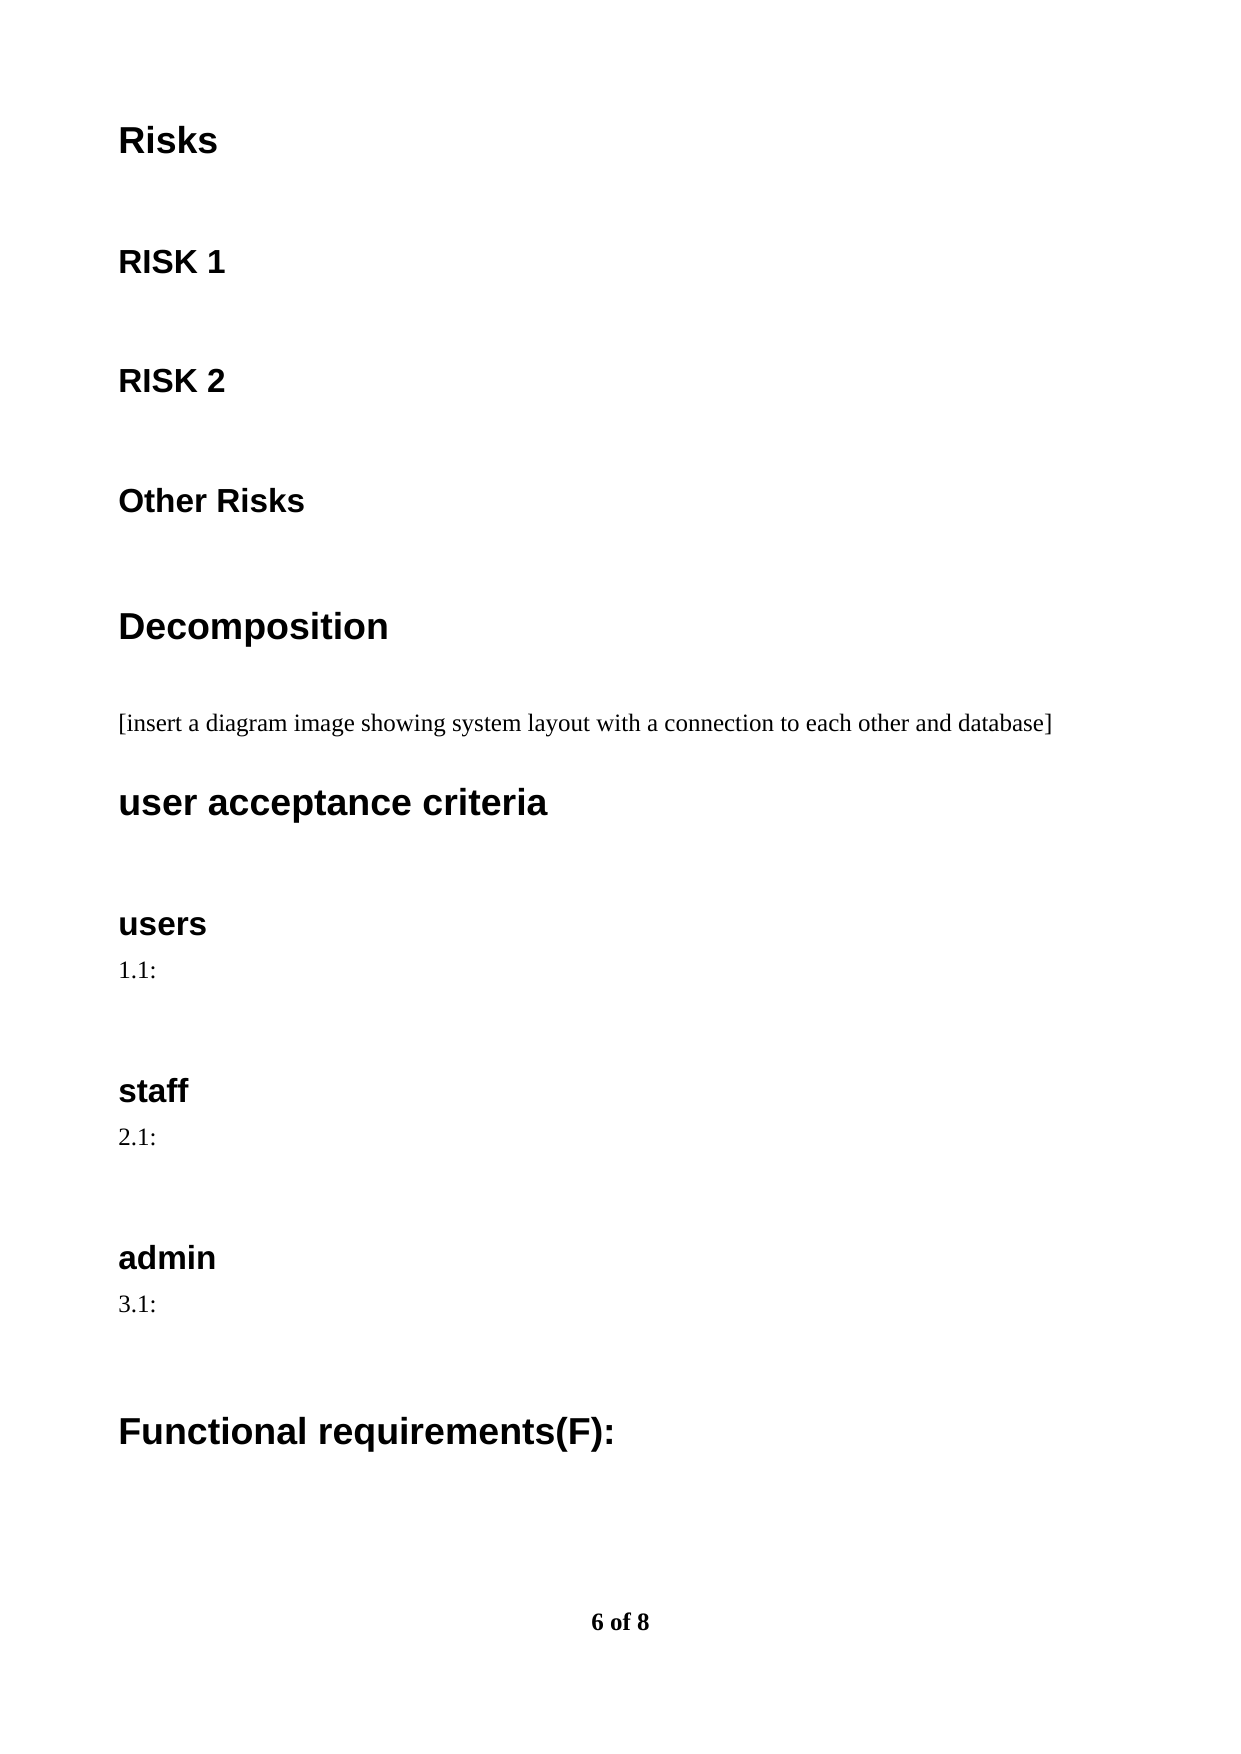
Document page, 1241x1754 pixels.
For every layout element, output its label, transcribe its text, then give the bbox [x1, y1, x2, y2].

subtitle Risks [118, 118, 1122, 161]
subtitle staff [118, 1071, 1122, 1110]
subtitle Functional requirements(F): [118, 1409, 1122, 1453]
subtitle Other Risks [118, 481, 1122, 519]
subtitle RISK 2 [118, 362, 1122, 400]
text 3.1: [118, 1289, 1122, 1318]
text 2.1: [118, 1122, 1122, 1151]
text 1.1: [118, 955, 1122, 984]
subtitle users [118, 904, 1122, 943]
subtitle RISK 1 [118, 242, 1122, 281]
subtitle user acceptance criteria [118, 780, 1122, 823]
text [insert a diagram image showing system layout with a connection to each other and database] [118, 708, 1122, 736]
subtitle Decomposition [118, 604, 1122, 648]
subtitle admin [118, 1238, 1122, 1277]
